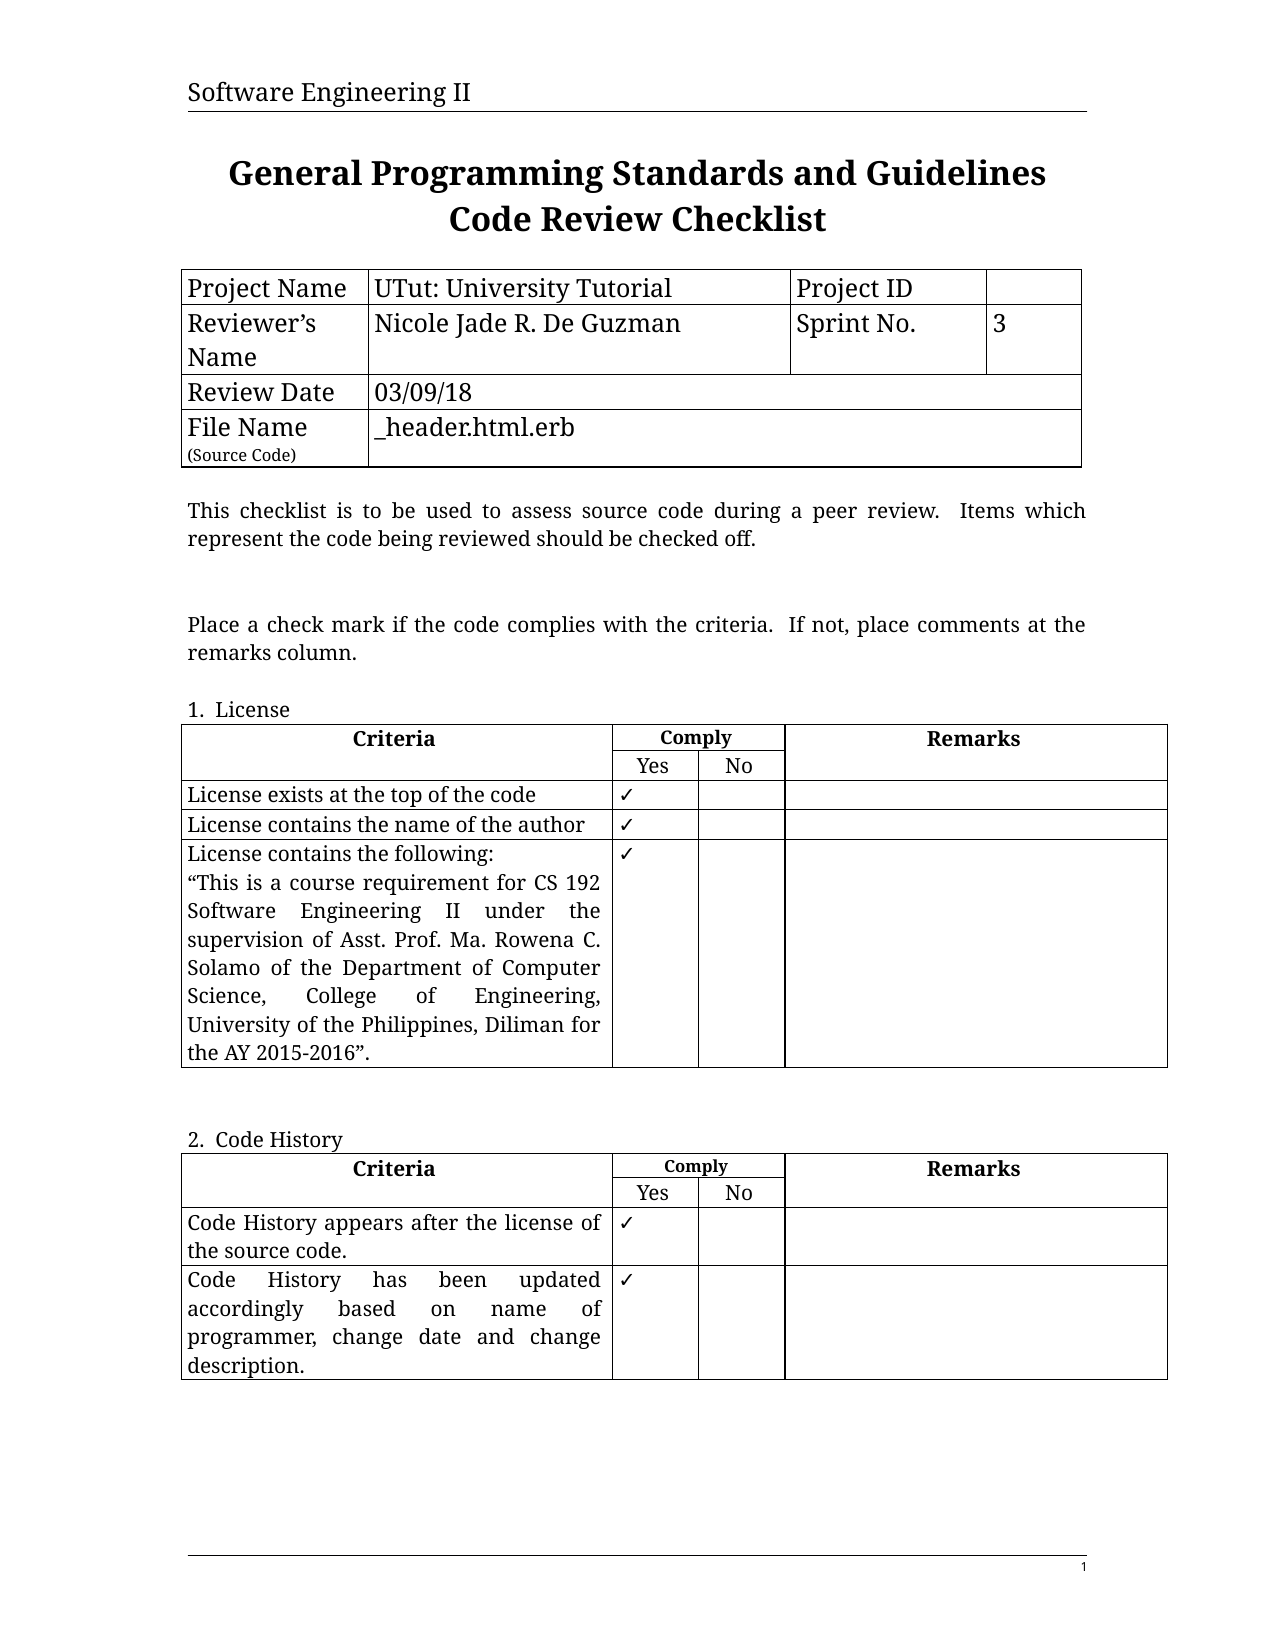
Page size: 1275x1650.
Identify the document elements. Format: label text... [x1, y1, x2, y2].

table_header Comply [774, 1154, 784, 1177]
table_cell No [699, 1178, 704, 1207]
table_cell ✓ [613, 1208, 698, 1264]
table_header Project ID [976, 270, 986, 304]
table_header Criteria [182, 725, 612, 779]
table_header Comply [774, 725, 784, 750]
table_cell 03/09/18 [1070, 375, 1081, 409]
table_cell [786, 1208, 1167, 1264]
text 1. License [187, 695, 1087, 723]
table_cell [1156, 781, 1167, 809]
table_cell [699, 840, 784, 1067]
table_header [987, 270, 992, 304]
table_cell [786, 1266, 1167, 1379]
table_cell [699, 810, 704, 838]
table_cell Reviewer’s Name [182, 305, 187, 373]
table_cell [774, 810, 784, 838]
table_cell Yes [687, 1178, 698, 1207]
table_cell [786, 840, 1167, 1067]
table_cell File Name (Source Code) [357, 410, 368, 466]
table_cell 3 [987, 305, 1081, 373]
table_cell [699, 781, 704, 809]
table_cell No [774, 751, 784, 779]
table_cell Nicole Jade R. De Guzman [369, 305, 790, 373]
text Place a check mark if the code complies with the criteria. If not, place comments at the remarks column. [187, 610, 1087, 667]
table_header Project Name [357, 270, 368, 304]
table_header [1070, 270, 1081, 304]
table_cell [774, 781, 784, 809]
text This checklist is to be used to assess source code during a peer review. Items which represent the code being reviewed should be checked off. [187, 496, 1087, 553]
text General Programming Standards and Guidelines Code Review Checklist [187, 150, 1087, 241]
table_cell _header.html.erb [369, 410, 1081, 466]
table_cell [699, 1266, 784, 1379]
table_cell No [699, 751, 704, 779]
table_cell ✓ [613, 840, 698, 1067]
table_cell ✓ [687, 781, 698, 809]
table_cell Reviewer’s Name [357, 305, 368, 373]
table_cell ✓ [613, 781, 618, 809]
table_header Comply [613, 725, 618, 750]
table_cell [786, 781, 791, 809]
table_cell Yes [687, 751, 698, 779]
table_cell Review Date [357, 375, 368, 409]
table_cell ✓ [613, 810, 618, 838]
text 2. Code History [187, 1125, 1087, 1153]
table_cell Yes [613, 751, 618, 779]
table_cell ✓ [613, 1266, 698, 1379]
table_cell [699, 1208, 784, 1264]
table_cell Sprint No. [791, 305, 986, 373]
table_header Remarks [786, 725, 1167, 779]
table_cell No [774, 1178, 784, 1207]
table_header Remarks [786, 1154, 1167, 1207]
table_cell 03/09/18 [369, 375, 374, 409]
table_cell [1156, 810, 1167, 838]
table_cell [786, 810, 791, 838]
table_cell Yes [613, 1178, 618, 1207]
table_header Criteria [182, 1154, 612, 1207]
table_cell ✓ [687, 810, 698, 838]
